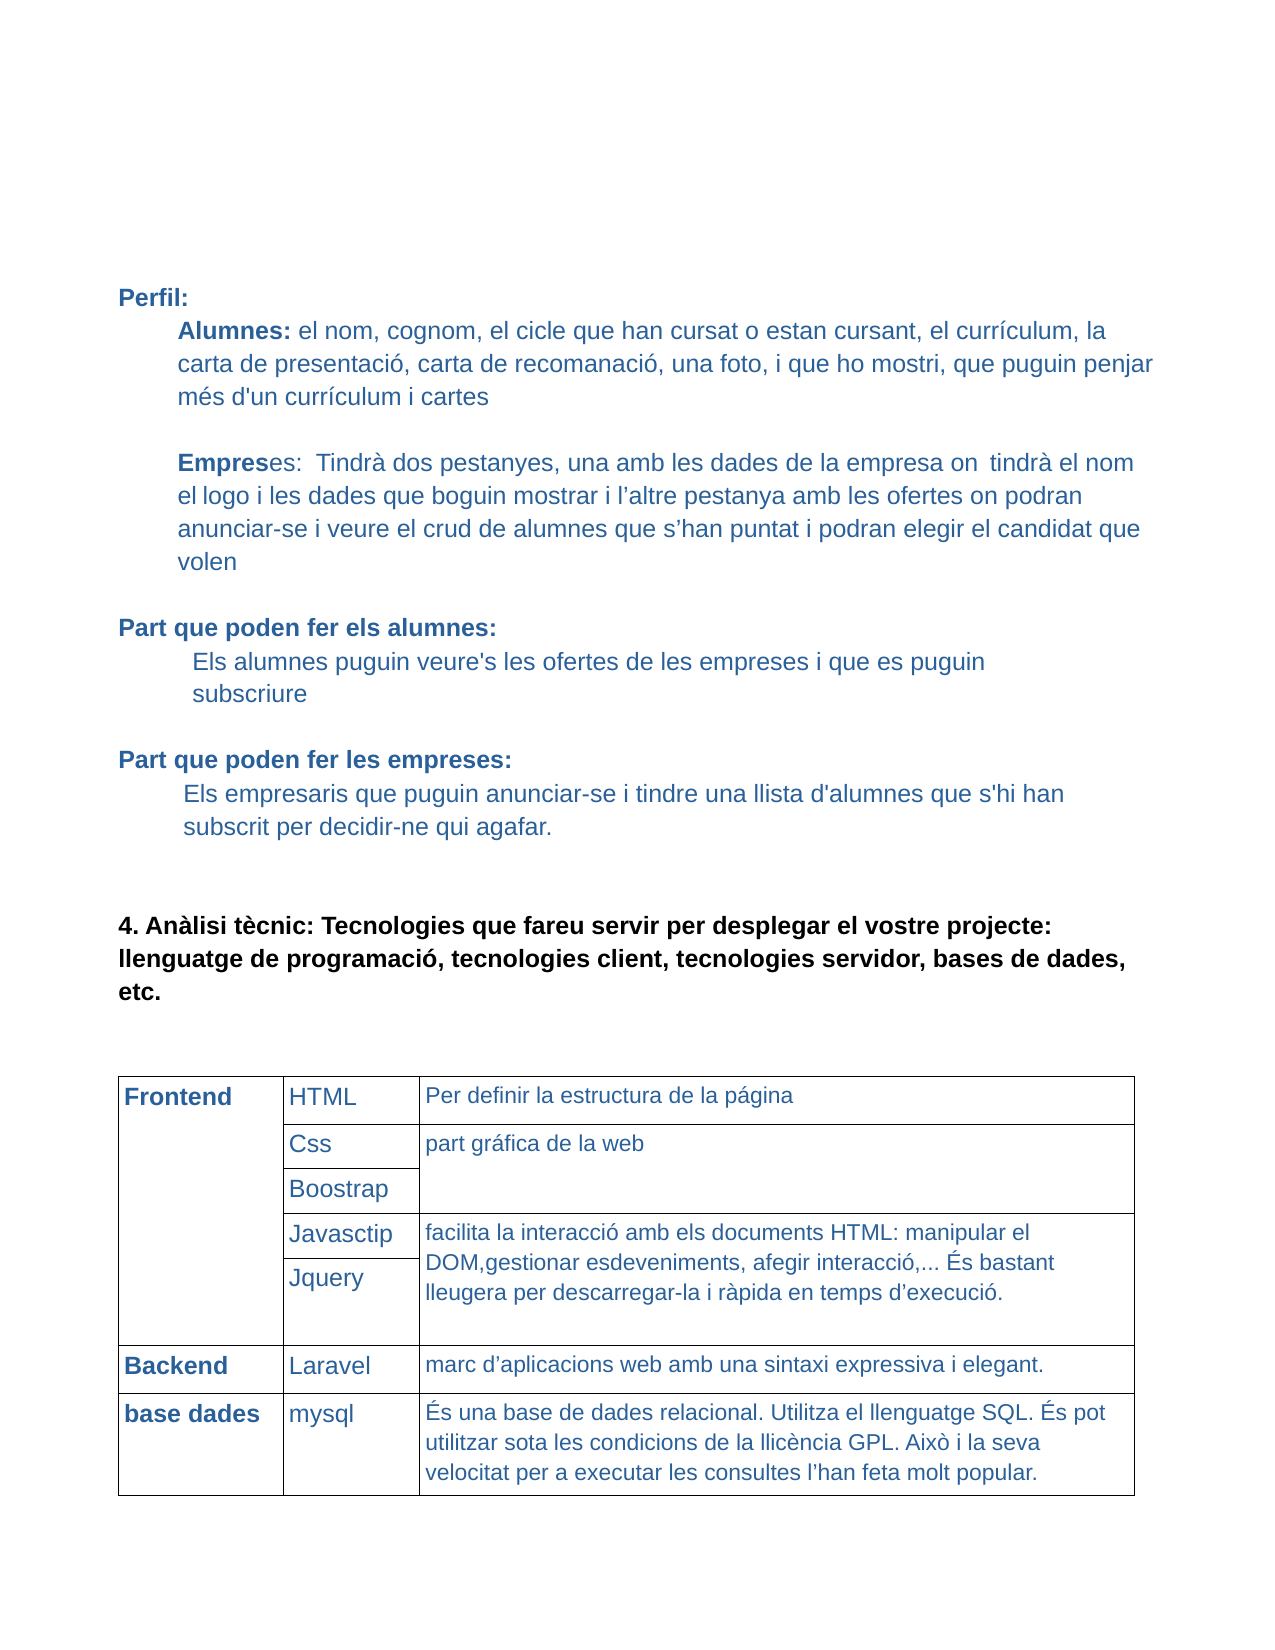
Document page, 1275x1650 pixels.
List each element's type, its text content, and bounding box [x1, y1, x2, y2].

table_cell Javasctip [284, 1214, 419, 1257]
table_cell facilita la interacció amb els documents HTML: manipular el DOM,gestionar esdeveniments, afegir interacció,... És bastant lleugera per descarregar-la i ràpida en temps d’execució. [420, 1214, 1134, 1345]
table_cell Backend [119, 1346, 283, 1393]
text Empreses: Tindrà dos pestanyes, una amb les dades de la empresa on tindrà el nom el logo i les dades que boguin mostrar i l’altre pestanya amb les ofertes on podran anunciar-se i veure el crud de alumnes que s’han puntat i podran elegir el candidat que volen [177, 448, 1157, 576]
text 4. Anàlisi tècnic: Tecnologies que fareu servir per desplegar el vostre projecte: llenguatge de programació, tecnologies client, tecnologies servidor, bases de dades, etc. [118, 911, 1157, 1005]
text Part que poden fer els alumnes: [118, 613, 1157, 642]
text Els empresaris que puguin anunciar-se i tindre una llista d'alumnes que s'hi han subscrit per decidir-ne qui agafar. [183, 778, 1157, 840]
table_header Per definir la estructura de la página [420, 1077, 1134, 1124]
table_cell Laravel [284, 1346, 419, 1393]
text Perfil: [118, 283, 1157, 312]
table_cell És una base de dades relacional. Utilitza el llenguatge SQL. És pot utilitzar sota les condicions de la llicència GPL. Això i la seva velocitat per a executar les consultes l’han feta molt popular. [420, 1394, 1134, 1495]
table_cell Jquery [284, 1259, 419, 1345]
table_cell Boostrap [284, 1169, 419, 1213]
table_cell Css [284, 1125, 419, 1168]
text Els alumnes puguin veure's les ofertes de les empreses i que es puguin subscriure [118, 646, 1157, 708]
table_cell marc d’aplicacions web amb una sintaxi expressiva i elegant. [420, 1346, 1134, 1393]
table_cell mysql [284, 1394, 419, 1495]
text Part que poden fer les empreses: [118, 746, 1157, 774]
table_cell base dades [119, 1394, 283, 1495]
table_cell part gráfica de la web [420, 1125, 1134, 1213]
table_header Frontend [119, 1077, 283, 1345]
table_header HTML [284, 1077, 419, 1124]
text Alumnes: el nom, cognom, el cicle que han cursat o estan cursant, el currículum, la carta de presentació, carta de recomanació, una foto, i que ho mostri, que puguin penjar més d'un currículum i cartes [177, 316, 1157, 411]
